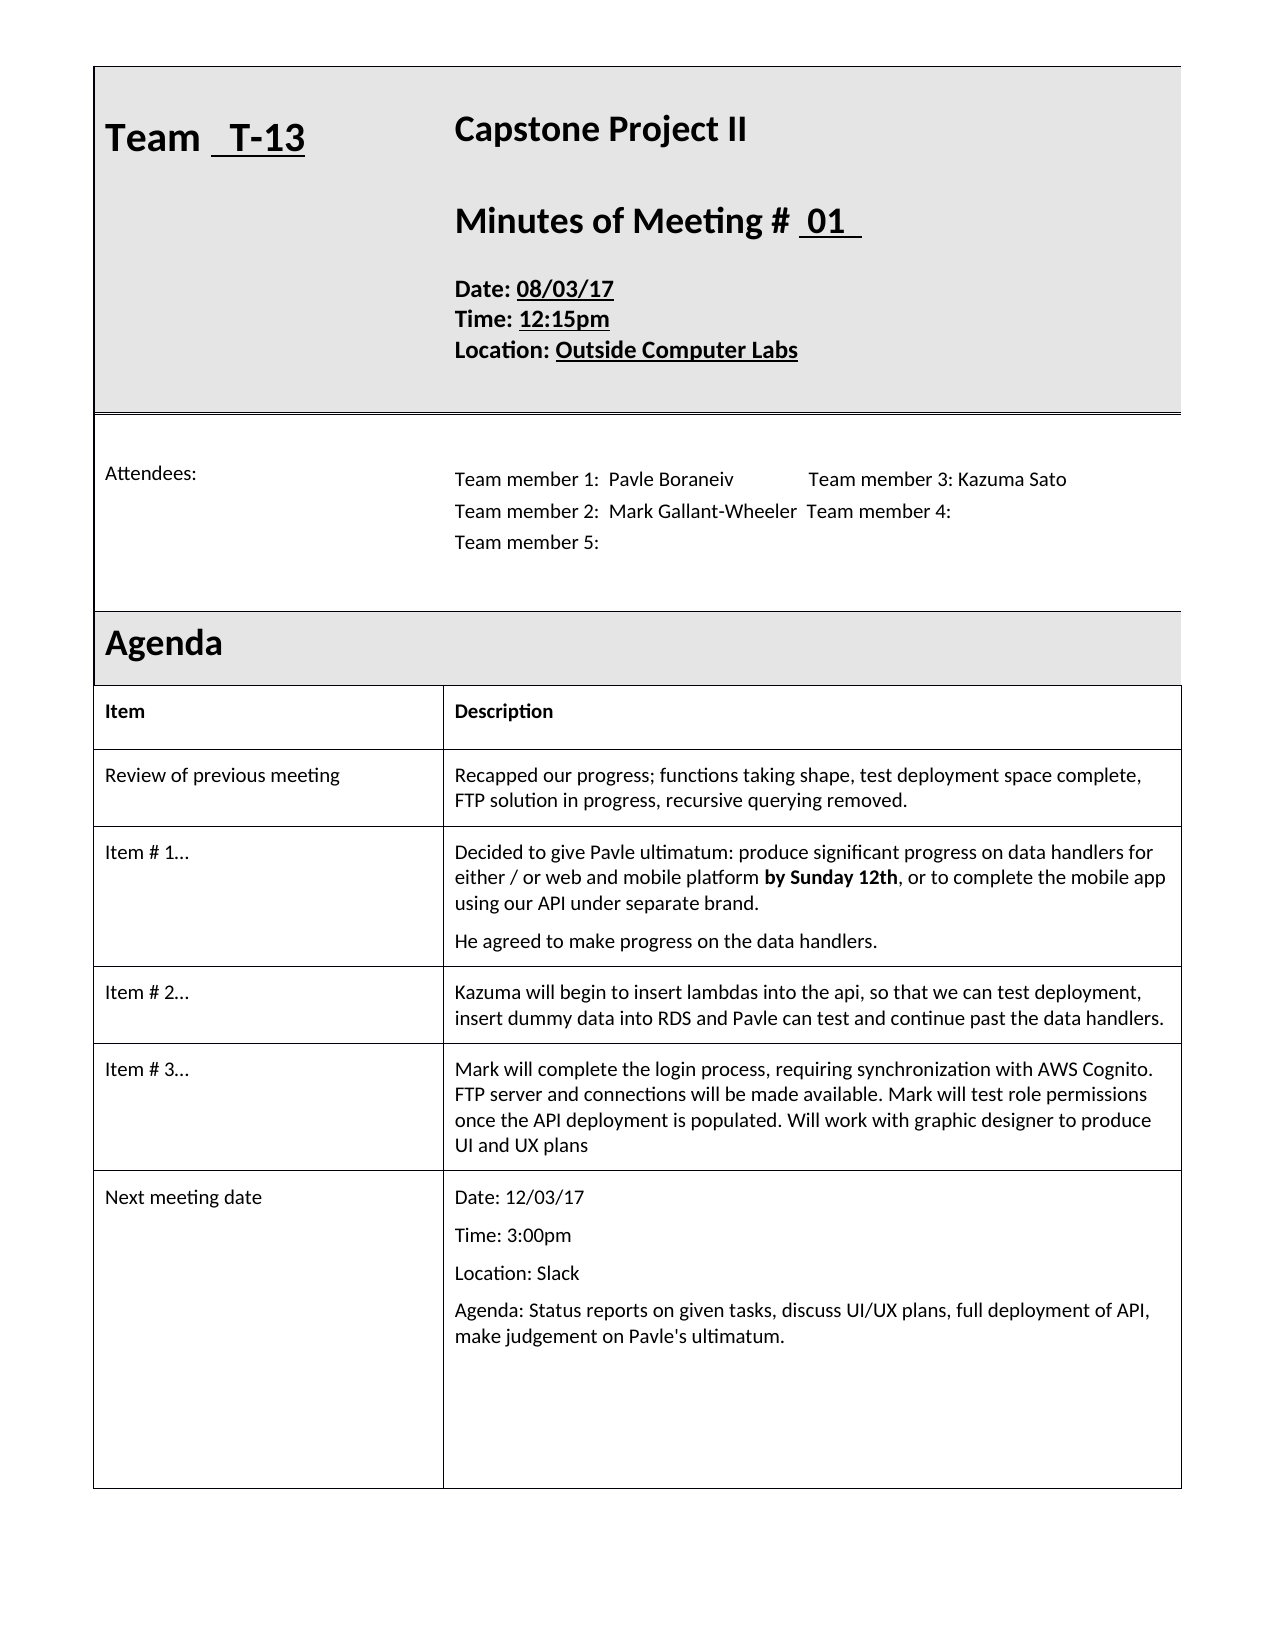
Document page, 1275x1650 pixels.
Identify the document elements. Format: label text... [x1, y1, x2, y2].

table_cell Review of previous meeting [94, 750, 443, 826]
table_cell Mark will complete the login process, requiring synchronization with AWS Cognito. FTP server and connections will be made available. Mark will test role permissions once the API deployment is populated. Will work with graphic designer to produce UI and UX plans [444, 1044, 1181, 1170]
table_cell Attendees: [95, 460, 443, 562]
table_cell Kazuma will begin to insert lambdas into the api, so that we can test deployment, insert dummy data into RDS and Pavle can test and continue past the data handlers. [444, 967, 1181, 1043]
table_cell [95, 365, 1181, 412]
table_header [95, 67, 1181, 105]
table_cell Team member 1: Pavle Boraneiv Team member 3: Kazuma Sato Team member 2: Mark Gallant-Wheeler Team member 4: Team member 5: [443, 460, 1181, 562]
table_cell Recapped our progress; functions taking shape, test deployment space complete, FTP solution in progress, recursive querying removed. [444, 750, 1181, 826]
table_cell Team T-13 [95, 105, 443, 365]
table_cell [95, 415, 1181, 460]
table_cell Agenda [95, 612, 1181, 685]
table_cell Description [444, 686, 1181, 749]
table_cell Decided to give Pavle ultimatum: produce significant progress on data handlers for either / or web and mobile platform by Sunday 12th, or to complete the mobile app using our API under separate brand. He agreed to make progress on the data handlers. [444, 827, 1181, 966]
table_cell Item [94, 686, 443, 749]
table_cell Item # 1… [94, 827, 443, 966]
table_cell Item # 3… [94, 1044, 443, 1170]
table_cell [95, 562, 1181, 611]
table_cell Item # 2… [94, 967, 443, 1043]
table_cell Capstone Project II Minutes of Meeting # 01 Date: 08/03/17 Time: 12:15pm Location: Outside Computer Labs [443, 105, 1181, 365]
table_cell Next meeting date [94, 1171, 443, 1488]
table_cell Date: 12/03/17 Time: 3:00pm Location: Slack Agenda: Status reports on given tasks, discuss UI/UX plans, full deployment of API, make judgement on Pavle's ultimatum. [444, 1171, 1181, 1488]
